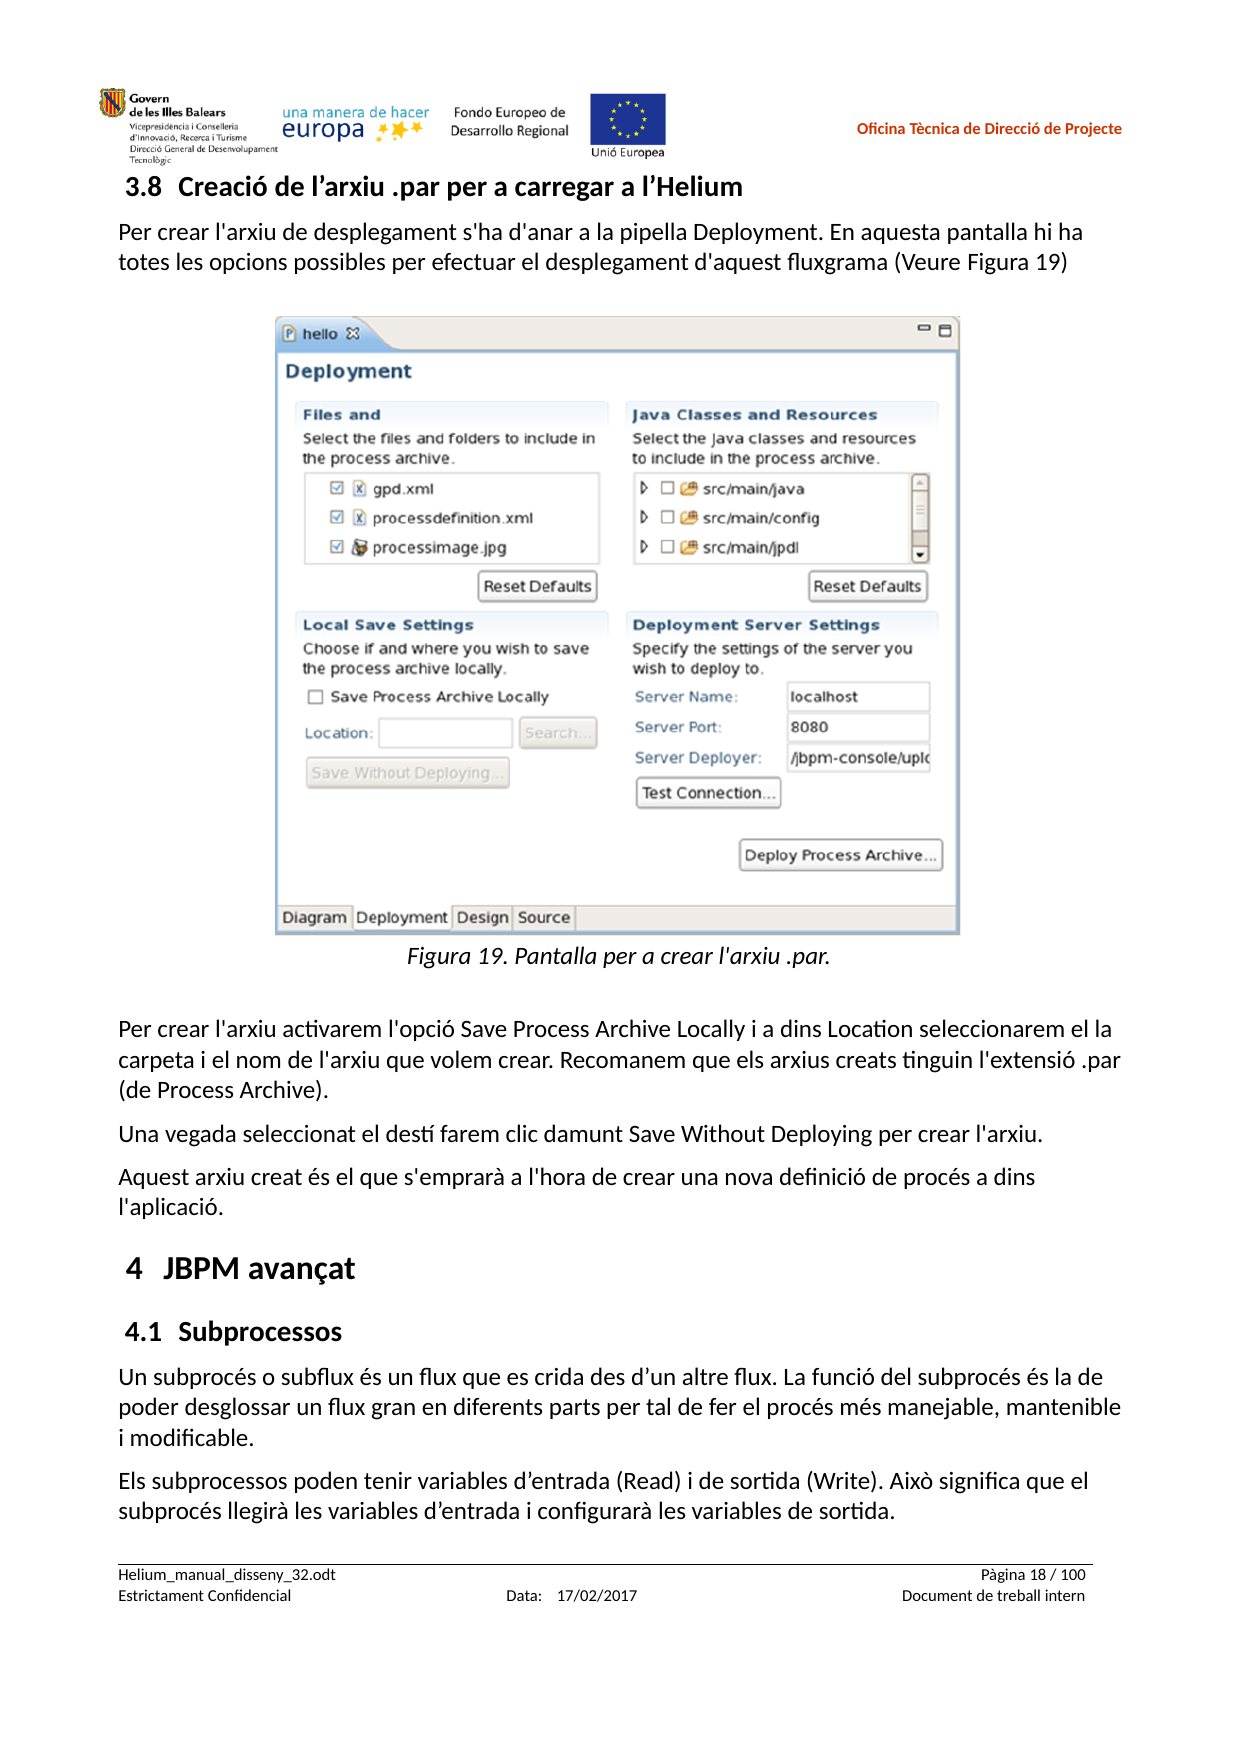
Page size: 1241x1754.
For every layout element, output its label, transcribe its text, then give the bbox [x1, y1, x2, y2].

text Figura 19. Pantalla per a crear l'arxiu .par. [274, 941, 967, 971]
text Per crear l'arxiu de desplegament s'ha d'anar a la pipella Deployment. En aquesta pantalla hi ha totes les opcions possibles per efectuar el desplegament d'aquest fluxgrama (Veure Figura 19) [118, 216, 1122, 277]
subtitle JBPM avançat [118, 1247, 1122, 1288]
subtitle Subprocessos [118, 1313, 1122, 1348]
subtitle Creació de l’arxiu .par per a carregar a l’Helium [118, 168, 1122, 203]
text Aquest arxiu creat és el que s'emprarà a l'hora de crear una nova definició de procés a dins l'aplicació. [118, 1161, 1122, 1222]
text Els subprocessos poden tenir variables d’entrada (Read) i de sortida (Write). Això significa que el subprocés llegirà les variables d’entrada i configurarà les variables de sortida. [118, 1465, 1122, 1526]
picture [273, 315, 967, 941]
text Un subprocés o subflux és un flux que es crida des d’un altre flux. La funció del subprocés és la de poder desglossar un flux gran en diferents parts per tal de fer el procés més manejable, mantenible i modificable. [118, 1361, 1122, 1452]
text Una vegada seleccionat el destí farem clic damunt Save Without Deploying per crear l'arxiu. [118, 1118, 1122, 1148]
text Per crear l'arxiu activarem l'opció Save Process Archive Locally i a dins Location seleccionarem el la carpeta i el nom de l'arxiu que volem crear. Recomanem que els arxius creats tinguin l'extensió .par (de Process Archive). [118, 1014, 1122, 1105]
picture [99, 87, 668, 166]
